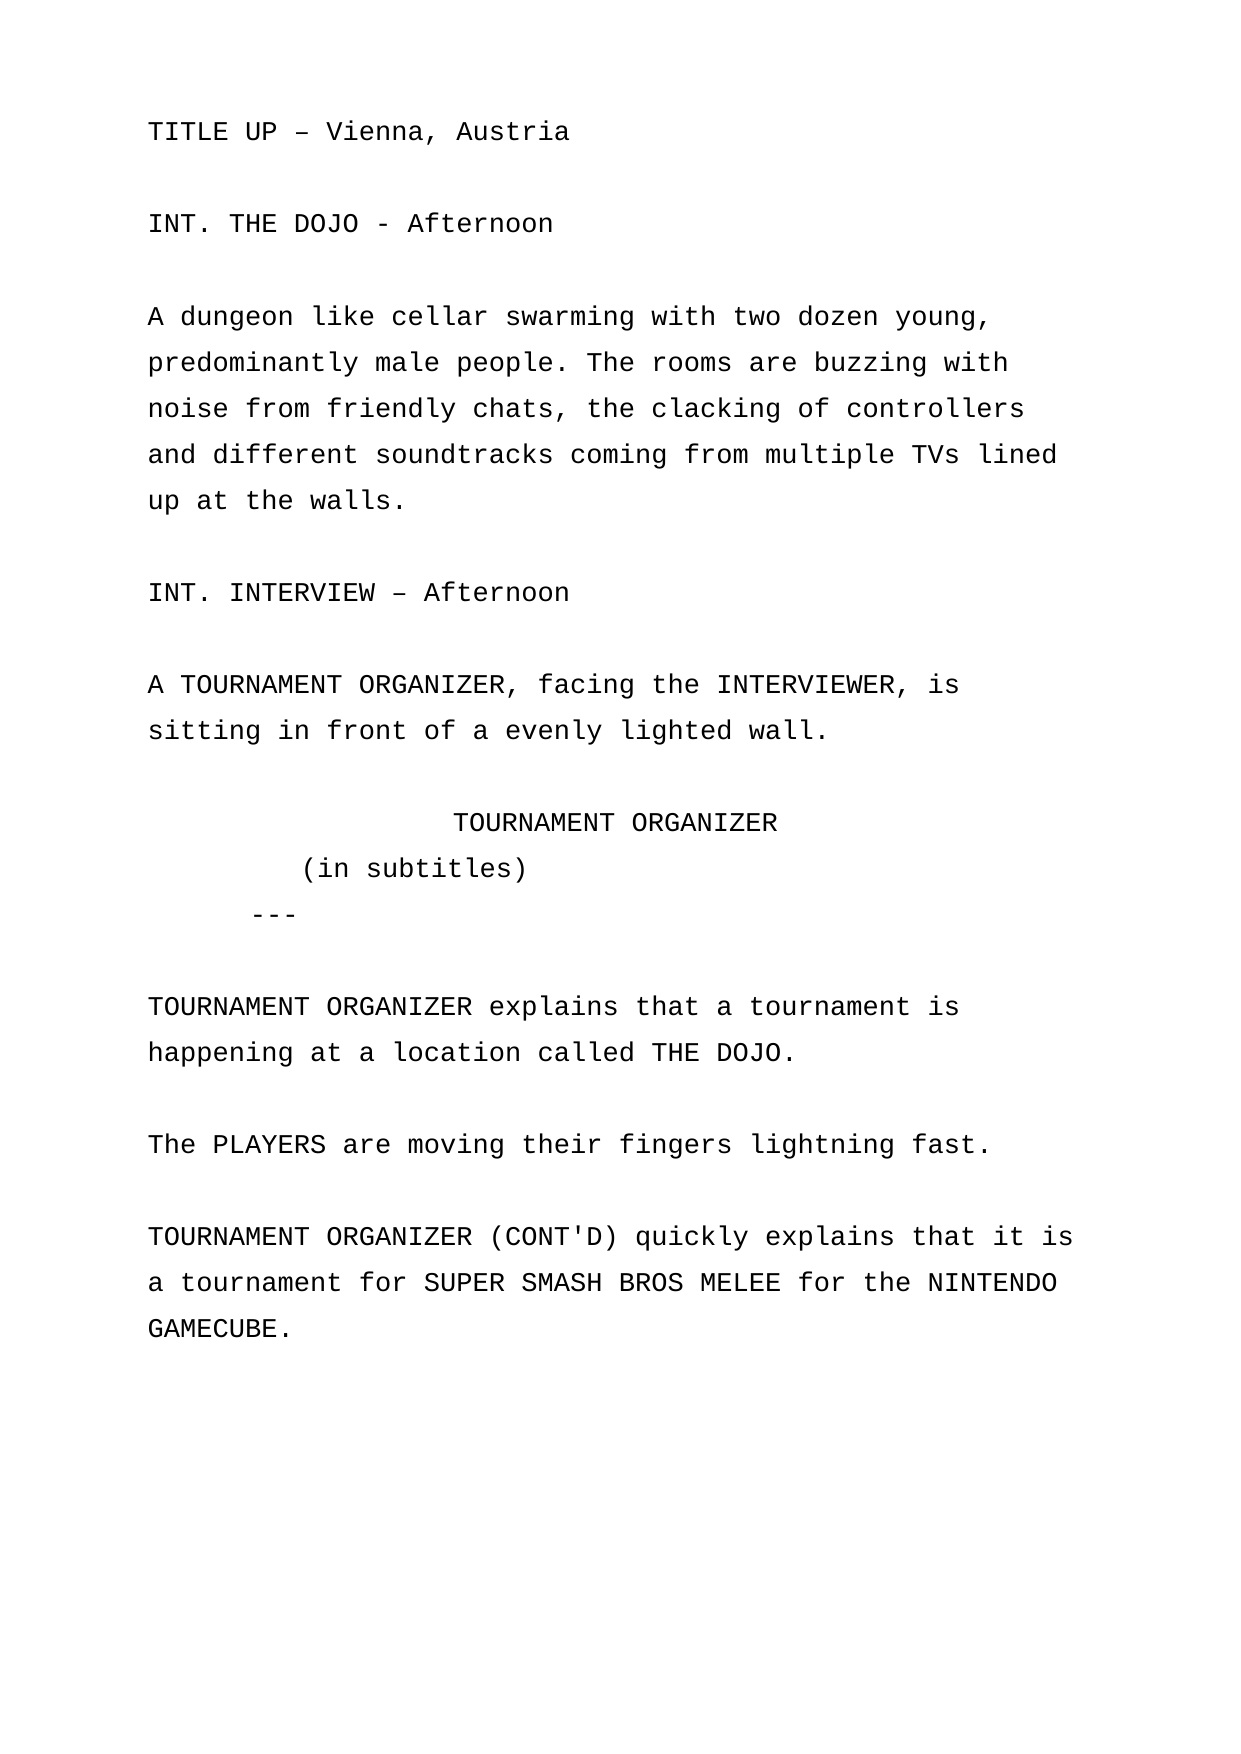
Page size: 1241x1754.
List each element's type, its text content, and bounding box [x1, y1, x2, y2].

text INT. THE DOJO - Afternoon [147, 210, 1083, 241]
text The PLAYERS are moving their fingers lightning fast. [147, 1131, 1083, 1162]
text INT. INTERVIEW – Afternoon [147, 578, 1083, 609]
text A TOURNAMENT ORGANIZER, facing the INTERVIEWER, is sitting in front of a evenly lighted wall. [147, 671, 1083, 747]
text --- TOURNAMENT ORGANIZER explains that a tournament is happening at a location called THE DOJO. [147, 901, 1083, 1070]
text TOURNAMENT ORGANIZER [147, 809, 1083, 839]
text (in subtitles) [147, 855, 1083, 886]
text TITLE UP – Vienna, Austria [147, 118, 1083, 149]
text TOURNAMENT ORGANIZER (CONT'D) quickly explains that it is a tournament for SUPER SMASH BROS MELEE for the NINTENDO GAMECUBE. [147, 1223, 1083, 1346]
text A dungeon like cellar swarming with two dozen young, predominantly male people. The rooms are buzzing with noise from friendly chats, the clacking of controllers and different soundtracks coming from multiple TVs lined up at the walls. [147, 302, 1083, 517]
